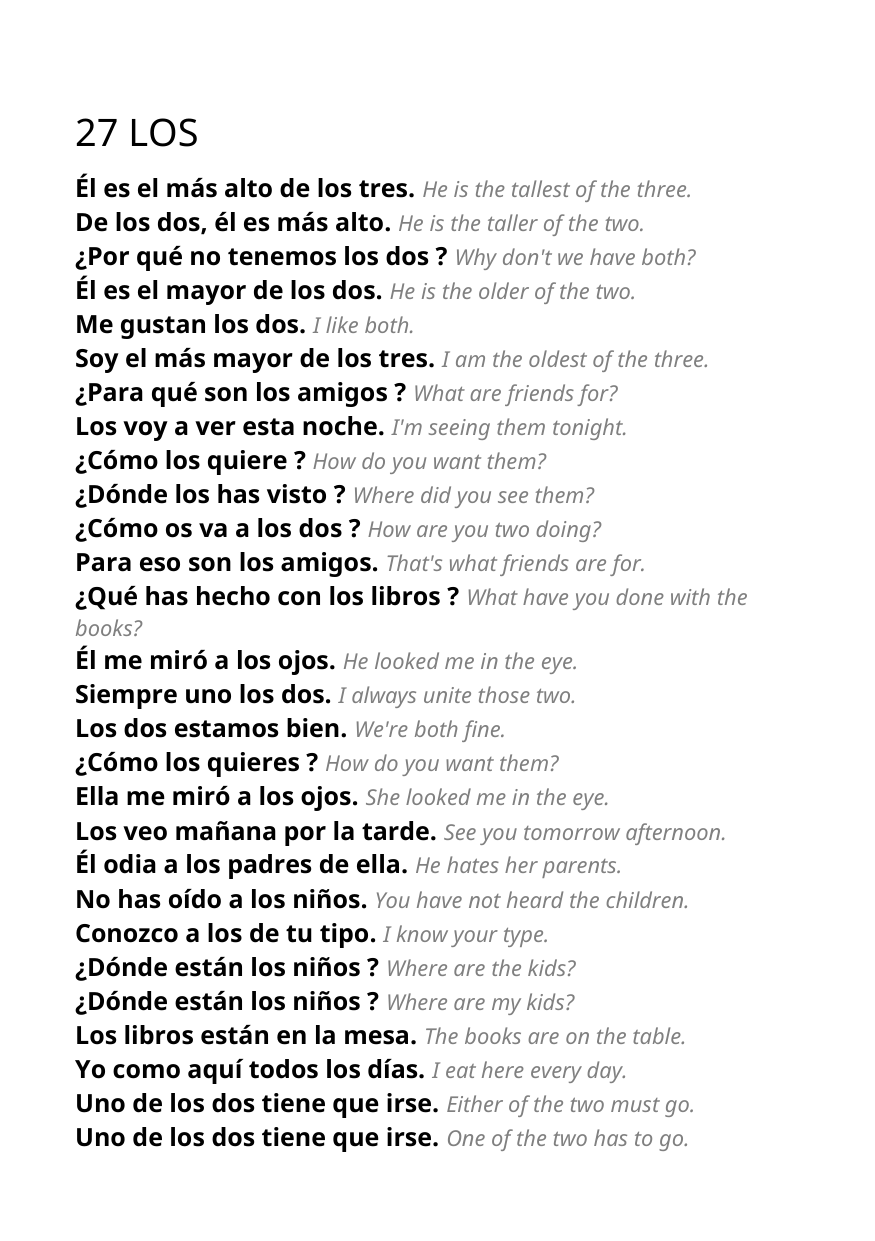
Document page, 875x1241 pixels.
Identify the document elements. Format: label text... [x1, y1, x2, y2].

text No has oído a los niños. You have not heard the children. [75, 881, 799, 915]
text Él es el más alto de los tres. He is the tallest of the three. [75, 170, 799, 204]
text De los dos, él es más alto. He is the taller of the two. [75, 204, 799, 238]
text ¿Qué has hecho con los libros ? What have you done with the books? [75, 579, 799, 643]
text Uno de los dos tiene que irse. Either of the two must go. [75, 1086, 799, 1120]
text ¿Dónde están los niños ? Where are my kids? [75, 983, 799, 1017]
text ¿Dónde los has visto ? Where did you see them? [75, 477, 799, 511]
text Los libros están en la mesa. The books are on the table. [75, 1017, 799, 1052]
text Soy el más mayor de los tres. I am the oldest of the three. [75, 341, 799, 374]
text Conozco a los de tu tipo. I know your type. [75, 915, 799, 949]
text Yo como aquí todos los días. I eat here every day. [75, 1052, 799, 1086]
text Él me miró a los ojos. He looked me in the eye. [75, 643, 799, 677]
text Ella me miró a los ojos. She looked me in the eye. [75, 779, 799, 813]
text ¿Para qué son los amigos ? What are friends for? [75, 374, 799, 409]
text Él es el mayor de los dos. He is the older of the two. [75, 272, 799, 306]
text ¿Dónde están los niños ? Where are the kids? [75, 949, 799, 983]
text Los dos estamos bien. We're both fine. [75, 711, 799, 745]
text Para eso son los amigos. That's what friends are for. [75, 545, 799, 579]
text ¿Cómo los quiere ? How do you want them? [75, 443, 799, 477]
text ¿Cómo os va a los dos ? How are you two doing? [75, 511, 799, 545]
text Uno de los dos tiene que irse. One of the two has to go. [75, 1120, 799, 1154]
text Me gustan los dos. I like both. [75, 306, 799, 341]
text ¿Por qué no tenemos los dos ? Why don't we have both? [75, 238, 799, 272]
text ¿Cómo los quieres ? How do you want them? [75, 745, 799, 779]
subtitle 27 LOS [75, 106, 799, 158]
text Él odia a los padres de ella. He hates her parents. [75, 847, 799, 881]
text Los veo mañana por la tarde. See you tomorrow afternoon. [75, 813, 799, 847]
text Los voy a ver esta noche. I'm seeing them tonight. [75, 409, 799, 443]
text Siempre uno los dos. I always unite those two. [75, 677, 799, 711]
